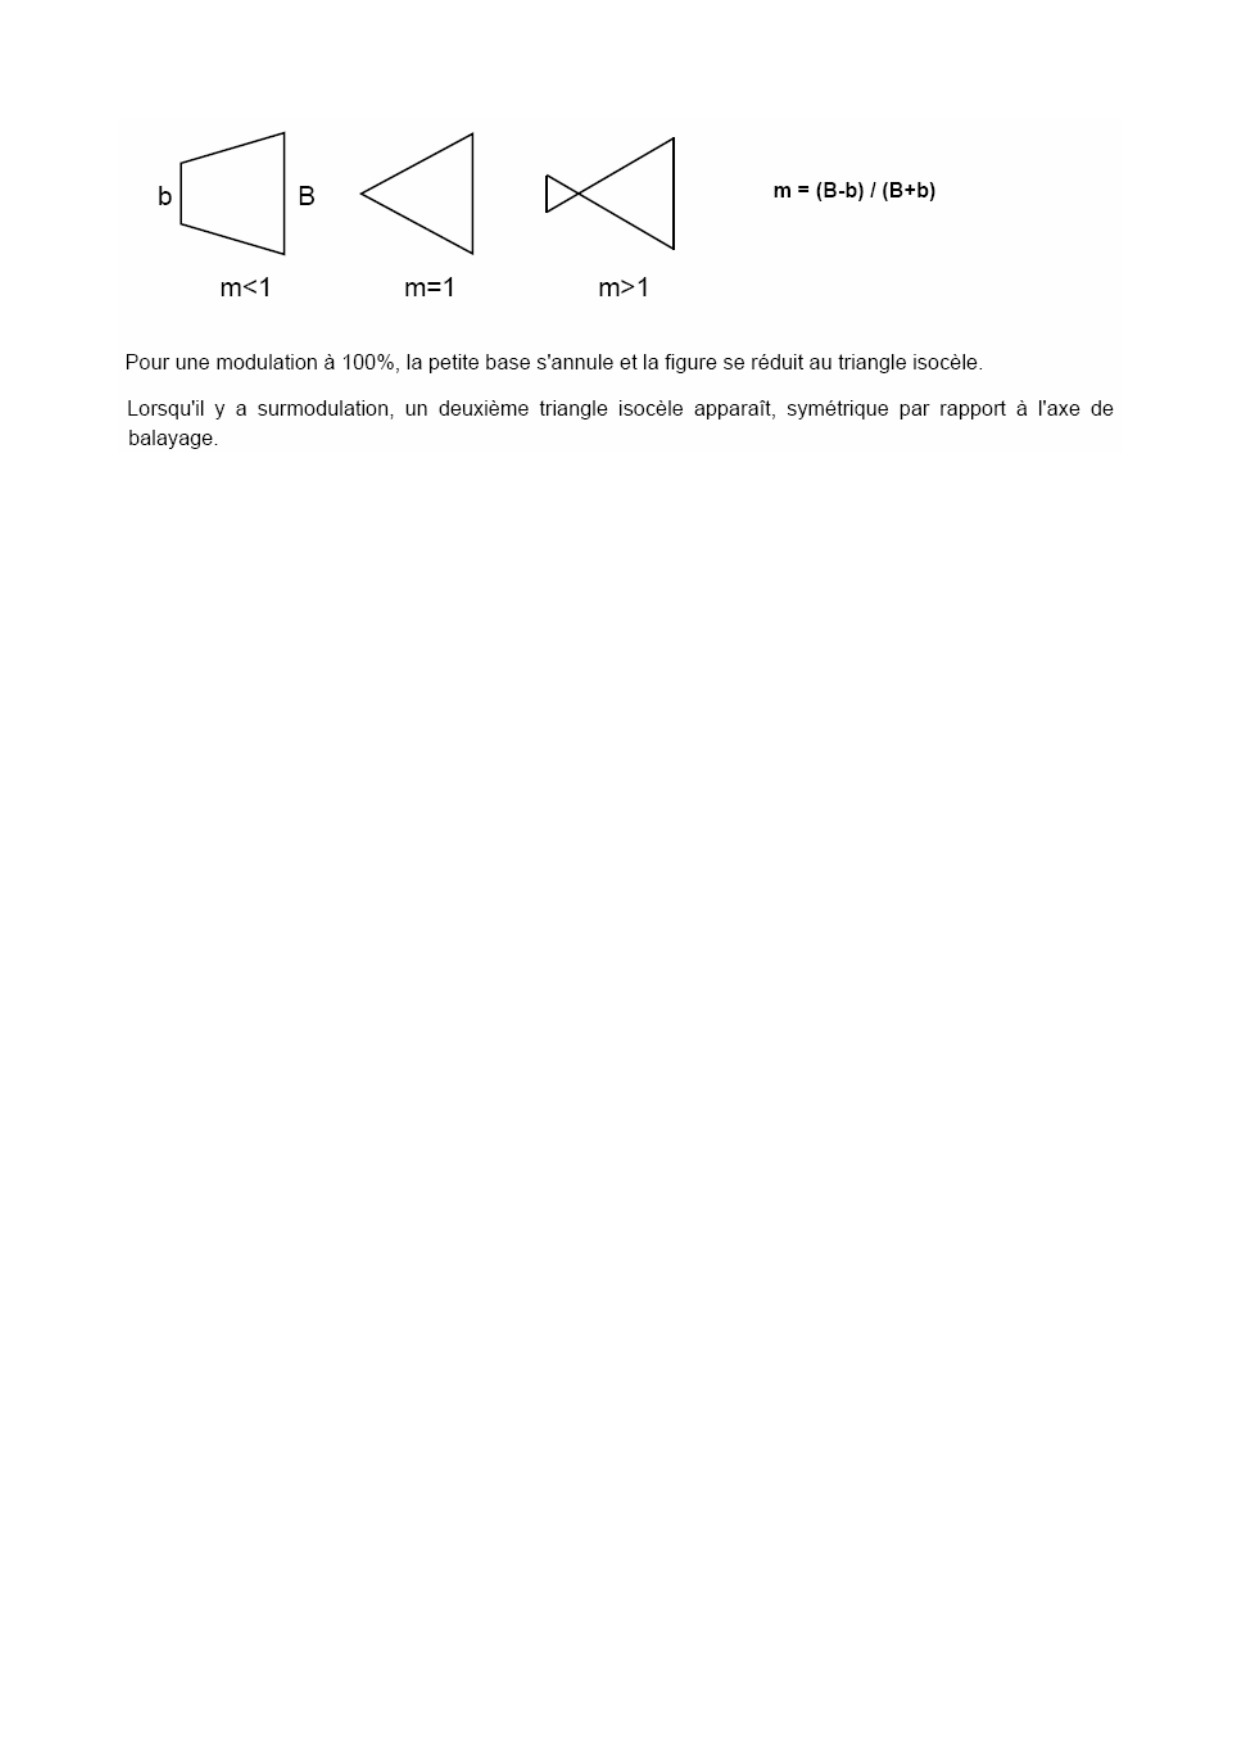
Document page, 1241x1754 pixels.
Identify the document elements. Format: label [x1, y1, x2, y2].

picture [118, 118, 1123, 453]
